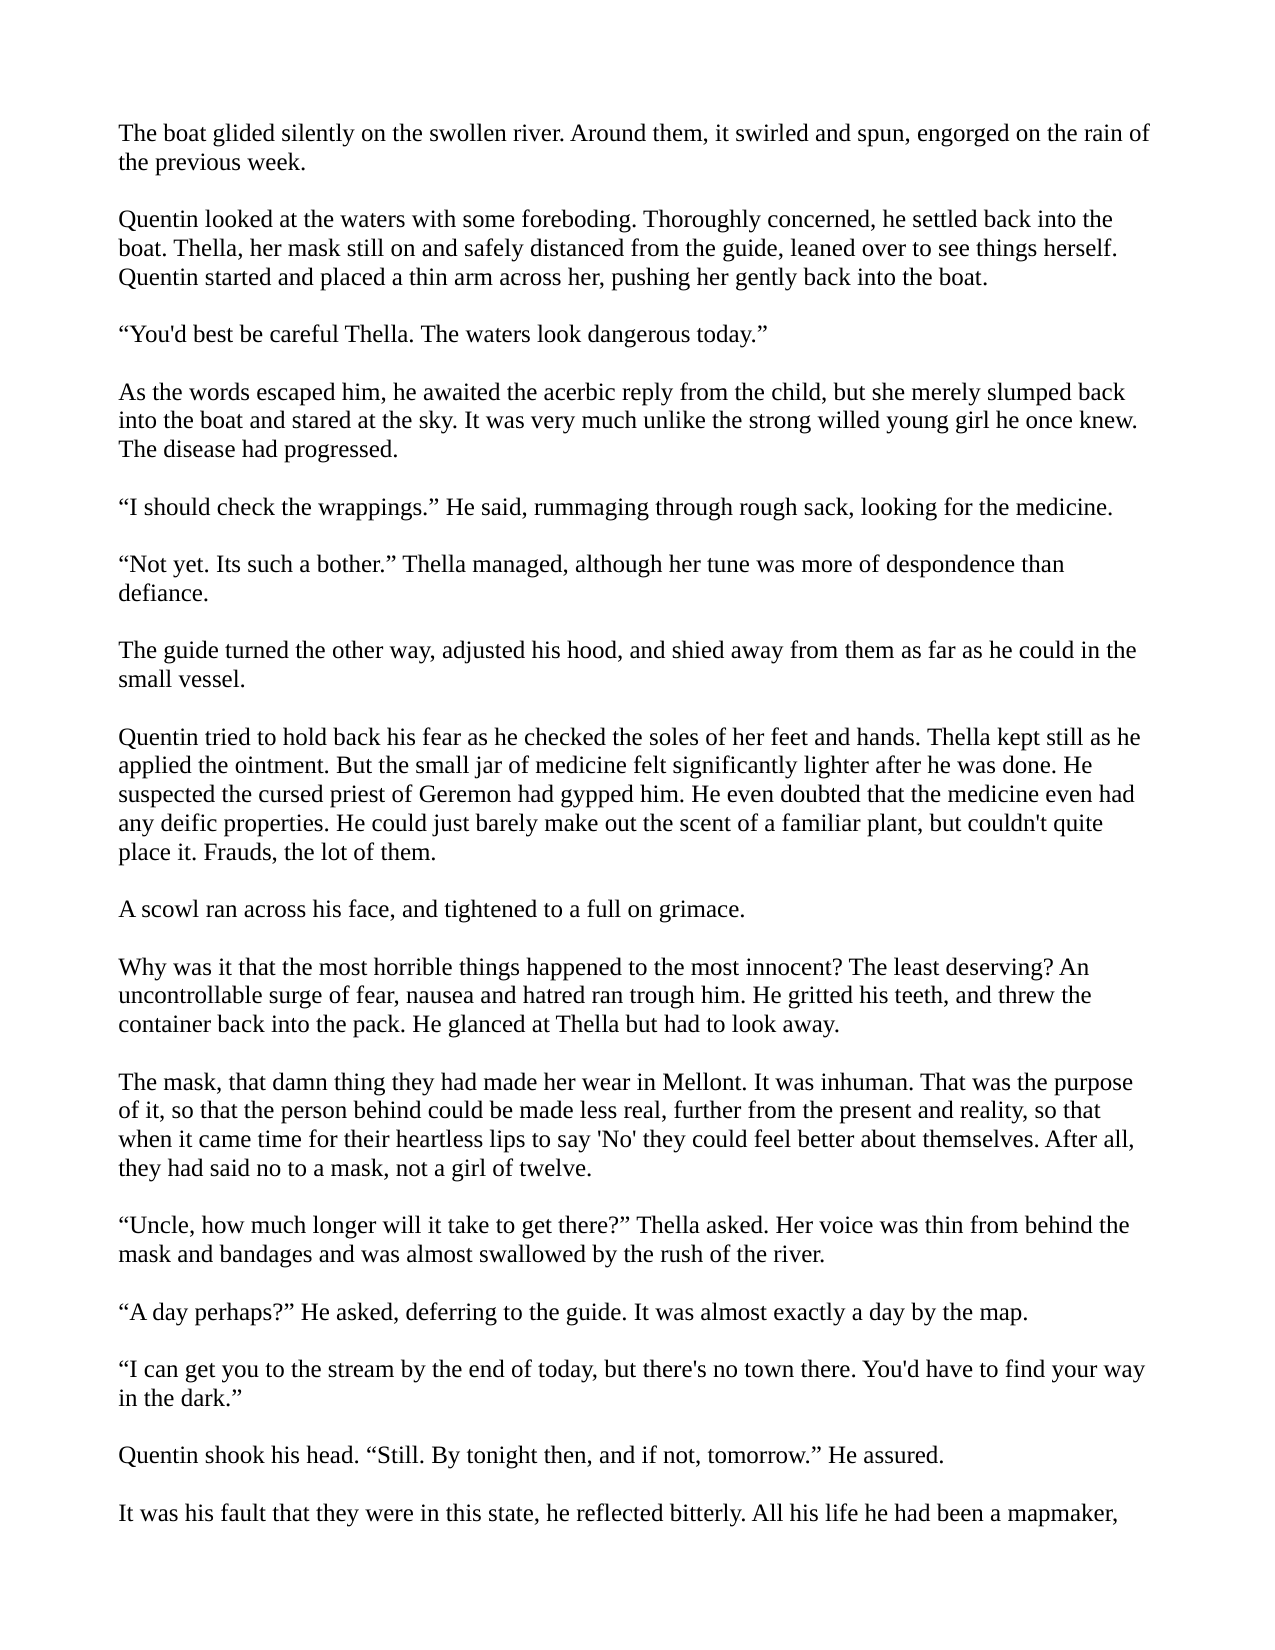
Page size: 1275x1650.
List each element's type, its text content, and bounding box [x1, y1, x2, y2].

text “Not yet. Its such a bother.” Thella managed, although her tune was more of despondence than defiance. [118, 549, 1157, 607]
text Quentin looked at the waters with some foreboding. Thoroughly concerned, he settled back into the boat. Thella, her mask still on and safely distanced from the guide, leaned over to see things herself. Quentin started and placed a thin arm across her, pushing her gently back into the boat. [118, 204, 1157, 291]
text “I should check the wrappings.” He said, rummaging through rough sack, looking for the medicine. [118, 492, 1157, 521]
text It was his fault that they were in this state, he reflected bitterly. All his life he had been a mapmaker, [118, 1498, 1157, 1527]
text The mask, that damn thing they had made her wear in Mellont. It was inhuman. That was the purpose of it, so that the person behind could be made less real, further from the present and reality, so that when it came time for their heartless lips to say 'No' they could feel better about themselves. After all, they had said no to a mask, not a girl of twelve. [118, 1067, 1157, 1182]
text “A day perhaps?” He asked, deferring to the guide. It was almost exactly a day by the map. [118, 1297, 1157, 1326]
text Quentin shook his head. “Still. By tonight then, and if not, tomorrow.” He assured. [118, 1441, 1157, 1469]
text The guide turned the other way, adjusted his hood, and shied away from them as far as he could in the small vessel. [118, 636, 1157, 693]
text “Uncle, how much longer will it take to get there?” Thella asked. Her voice was thin from behind the mask and bandages and was almost swallowed by the rush of the river. [118, 1211, 1157, 1268]
text “I can get you to the stream by the end of today, but there's no town there. You'd have to find your way in the dark.” [118, 1354, 1157, 1412]
text Quentin tried to hold back his fear as he checked the soles of her feet and hands. Thella kept still as he applied the ointment. But the small jar of medicine felt significantly lighter after he was done. He suspected the cursed priest of Geremon had gypped him. He even doubted that the medicine even had any deific properties. He could just barely make out the scent of a familiar plant, but couldn't quite place it. Frauds, the lot of them. [118, 722, 1157, 866]
text Why was it that the most horrible things happened to the most innocent? The least deserving? An uncontrollable surge of fear, nausea and hatred ran trough him. He gritted his teeth, and threw the container back into the pack. He glanced at Thella but had to look away. [118, 952, 1157, 1038]
text A scowl ran across his face, and tightened to a full on grimace. [118, 894, 1157, 923]
text “You'd best be careful Thella. The waters look dangerous today.” [118, 319, 1157, 348]
text As the words escaped him, he awaited the acerbic reply from the child, but she merely slumped back into the boat and stared at the sky. It was very much unlike the strong willed young girl he once knew. The disease had progressed. [118, 377, 1157, 463]
text The boat glided silently on the swollen river. Around them, it swirled and spun, engorged on the rain of the previous week. [118, 118, 1157, 176]
